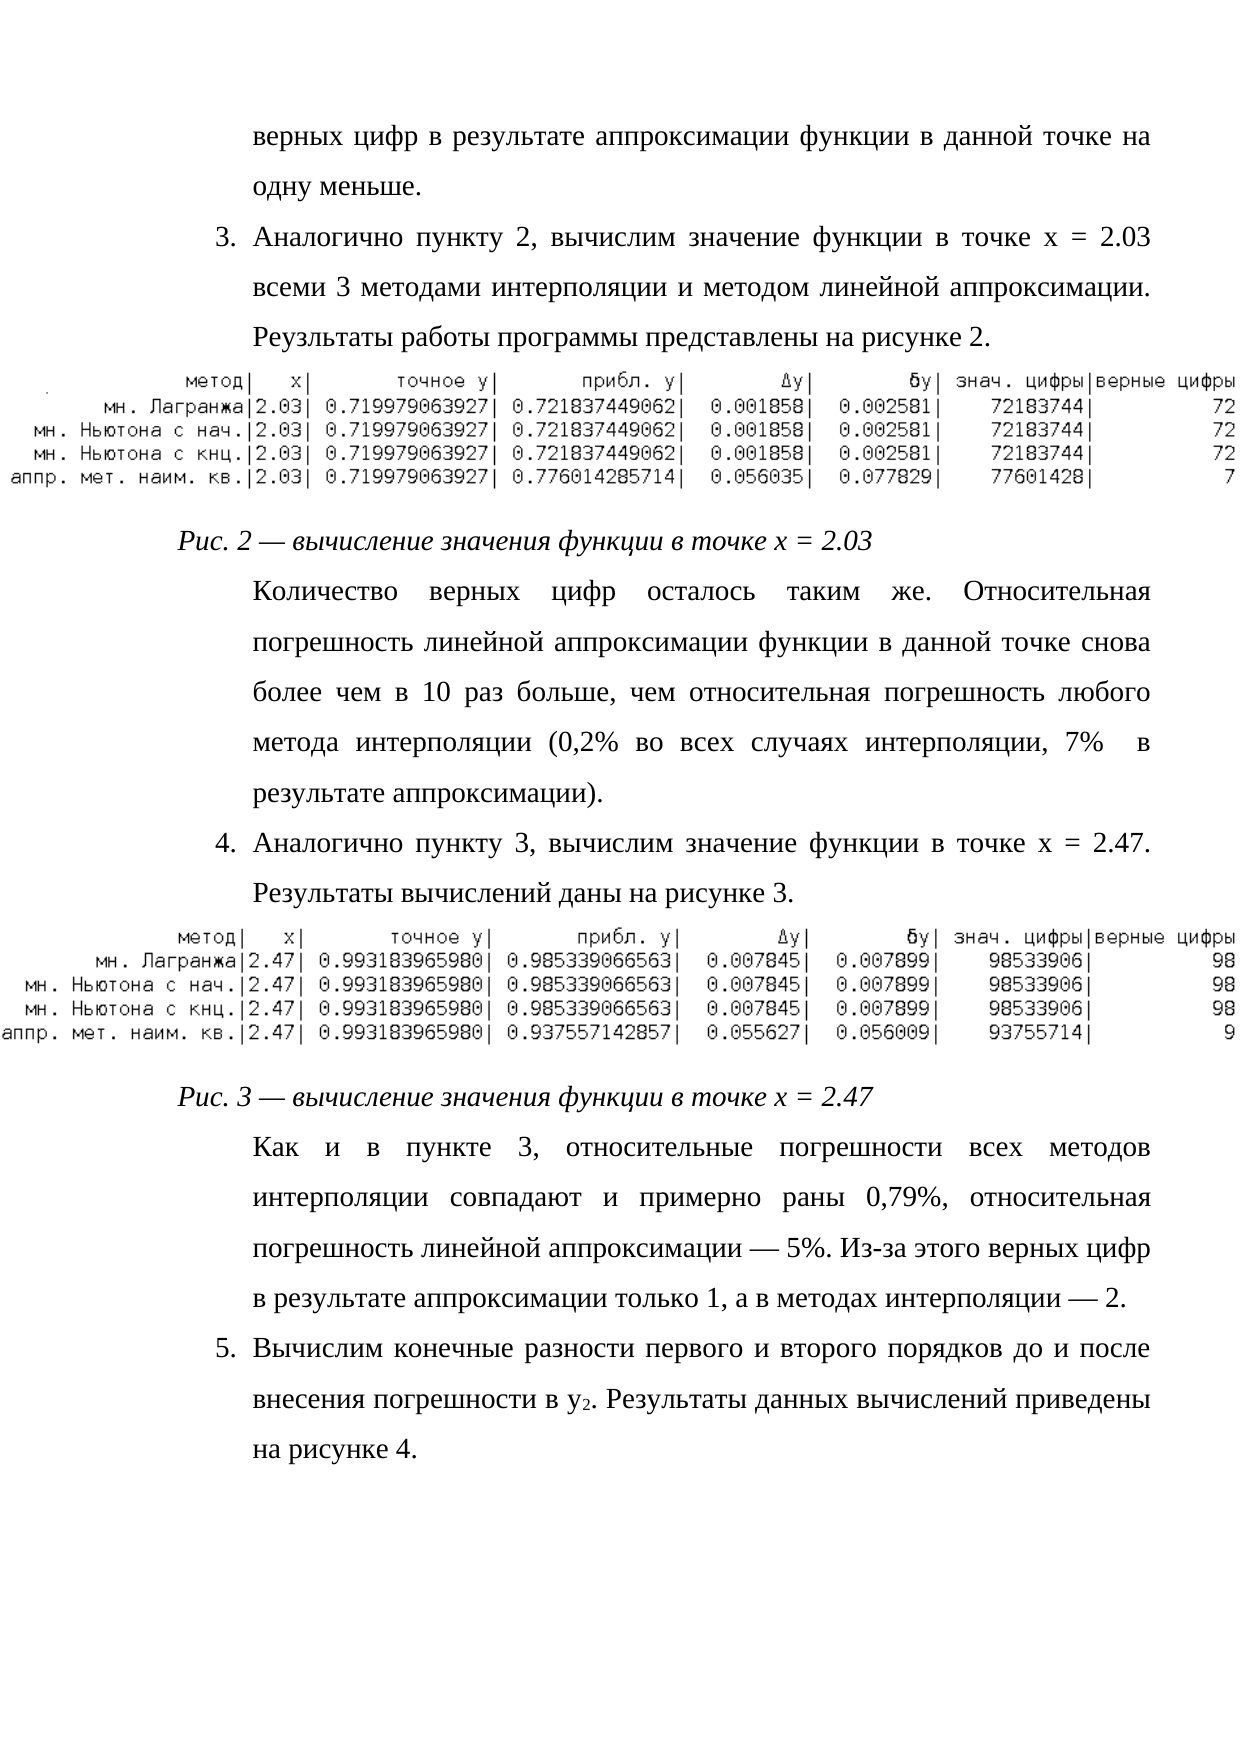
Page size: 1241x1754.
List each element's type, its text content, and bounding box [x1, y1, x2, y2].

picture [9, 369, 1241, 490]
list Как и в пункте 3, относительные погрешности всех методов интерполяции совпадают и примерно раны 0,79%, относительная погрешность линейной аппроксимации — 5%. Из-за этого верных цифр в результате аппроксимации только 1, а в методах интерполяции — 2. [215, 1129, 1152, 1314]
list Вычислим конечные разности первого и второго порядков до и после внесения погрешности в y2. Результаты данных вычислений приведены на рисунке 4. [215, 1331, 1152, 1465]
list Рис. 3 — вычисление значения функции в точке x = 2.47 [177, 1046, 1152, 1112]
list верных цифр в результате аппроксимации функции в данной точке на одну меньше. [215, 118, 1152, 202]
list Аналогично пункту 2, вычислим значение функции в точке x = 2.03 всеми 3 методами интерполяции и методом линейной аппроксимации. Реузльтаты работы программы представлены на рисунке 2. [215, 219, 1152, 353]
list Количество верных цифр осталось таким же. Относительная погрешность линейной аппроксимации функции в данной точке снова более чем в 10 раз больше, чем относительная погрешность любого метода интерполяции (0,2% во всех случаях интерполяции, 7% в результате аппроксимации). [215, 573, 1152, 808]
list Аналогично пункту 3, вычислим значение функции в точке x = 2.47. Результаты вычислений даны на рисунке 3. [215, 825, 1152, 909]
list Рис. 2 — вычисление значения функции в точке x = 2.03 [177, 490, 1152, 557]
picture [0, 925, 1241, 1046]
